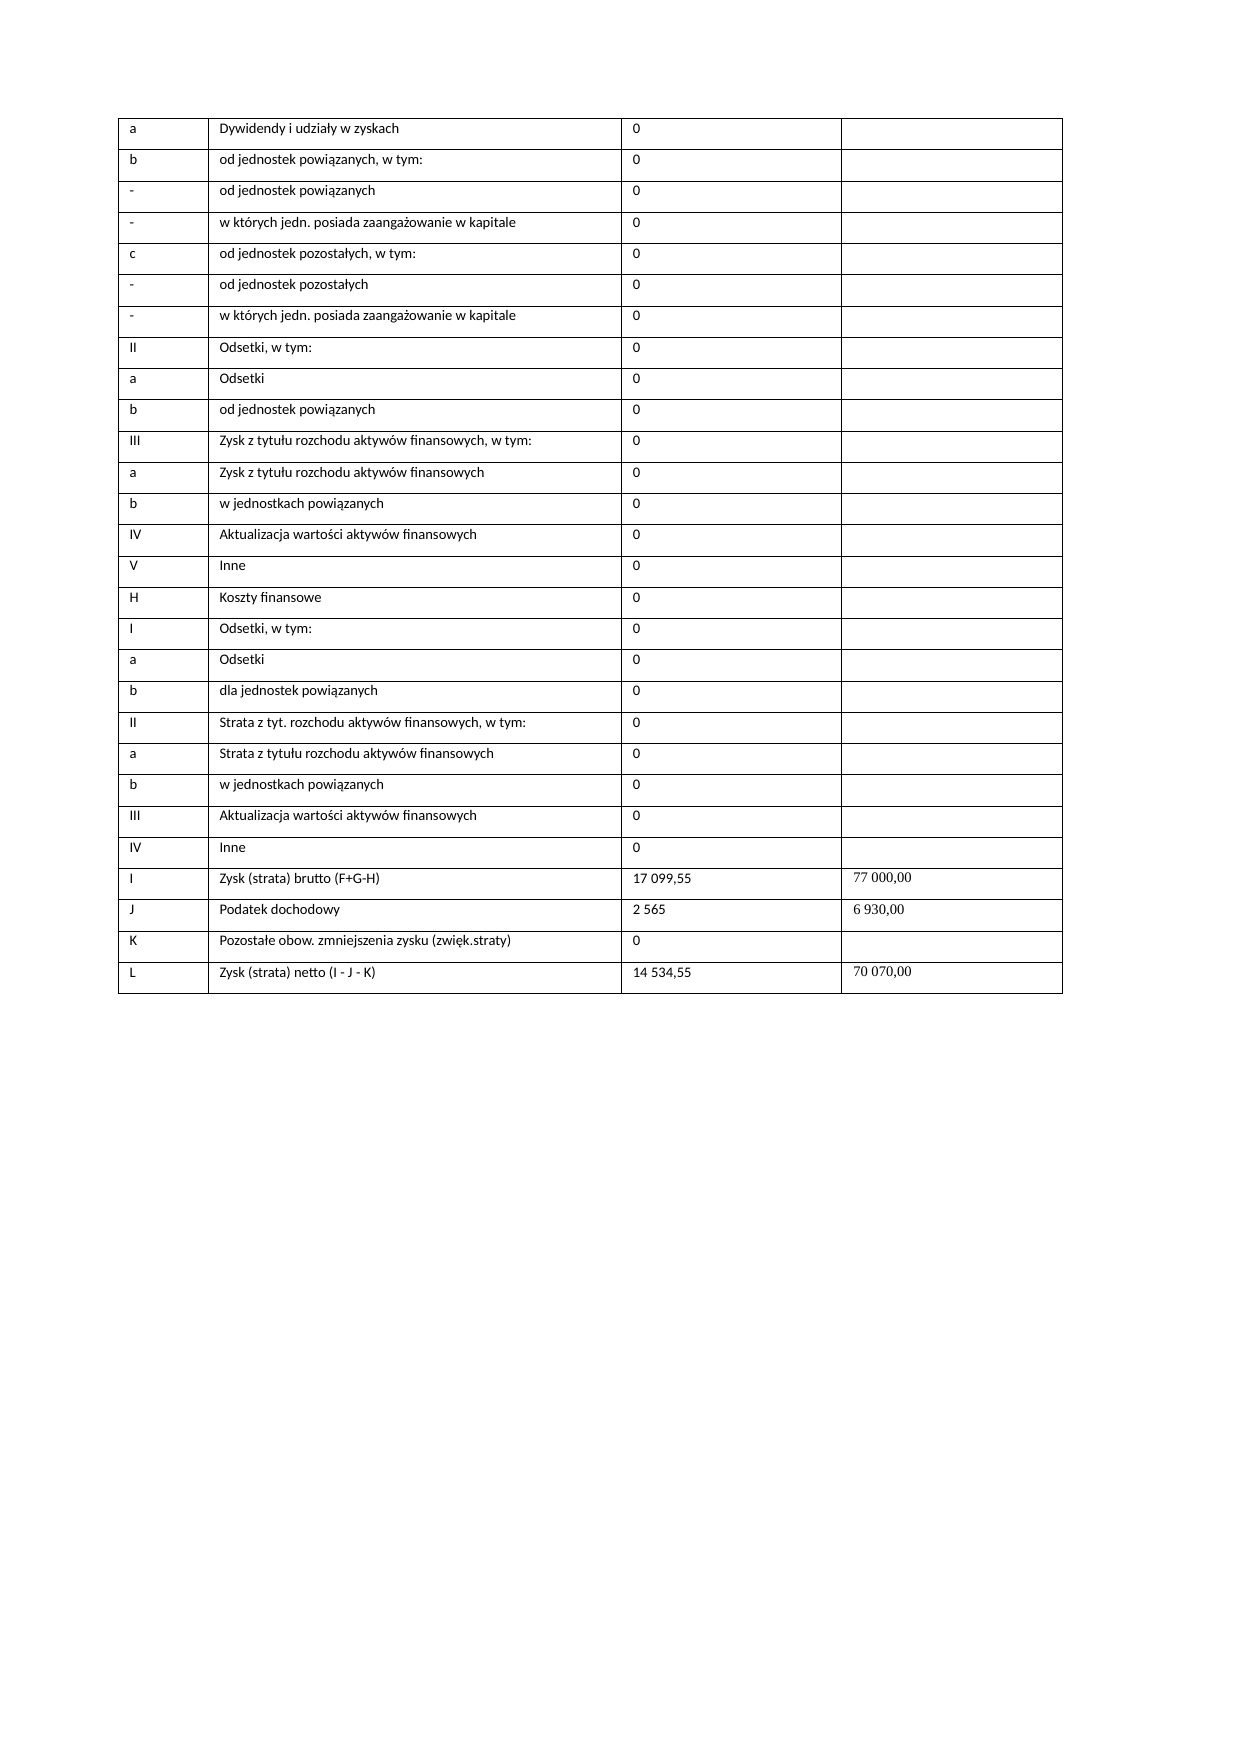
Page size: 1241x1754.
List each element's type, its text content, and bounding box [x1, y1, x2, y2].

table_cell V [119, 557, 208, 587]
table_cell III [119, 807, 208, 837]
table_cell I [119, 869, 208, 899]
table_cell Aktualizacja wartości aktywów finansowych [209, 525, 621, 556]
table_cell [842, 525, 1062, 556]
table_cell a [119, 369, 208, 399]
table_cell Odsetki [209, 650, 621, 681]
table_cell 0 [622, 338, 841, 368]
table_cell w których jedn. posiada zaangażowanie w kapitale [209, 307, 621, 337]
table_cell 77 000,00 [842, 869, 1062, 899]
table_cell 0 [622, 932, 841, 962]
table_cell Dywidendy i udziały w zyskach [209, 119, 621, 149]
table_cell [842, 463, 1062, 493]
table_cell [842, 619, 1062, 649]
table_cell a [119, 744, 208, 774]
table_cell [842, 307, 1062, 337]
table_cell 0 [622, 244, 841, 274]
table_cell [842, 682, 1062, 712]
table_cell b [119, 150, 208, 181]
table_cell [842, 588, 1062, 618]
table_cell Aktualizacja wartości aktywów finansowych [209, 807, 621, 837]
table_cell 17 099,55 [622, 869, 841, 899]
table_cell IV [119, 525, 208, 556]
table_cell 0 [622, 369, 841, 399]
table_cell [842, 369, 1062, 399]
table_cell b [119, 400, 208, 431]
table_cell b [119, 775, 208, 806]
table_cell [842, 494, 1062, 524]
table_cell [842, 150, 1062, 181]
table_cell [842, 400, 1062, 431]
table_cell J [119, 900, 208, 931]
table_cell a [119, 650, 208, 681]
table_cell 2 565 [622, 900, 841, 931]
table_cell 0 [622, 619, 841, 649]
table_cell - [119, 213, 208, 243]
table_cell od jednostek powiązanych, w tym: [209, 150, 621, 181]
table_cell 0 [622, 275, 841, 306]
table_cell 0 [622, 400, 841, 431]
table_cell - [119, 275, 208, 306]
table_cell L [119, 963, 208, 993]
table_cell 0 [622, 119, 841, 149]
table_cell 70 070,00 [842, 963, 1062, 993]
table_cell od jednostek powiązanych [209, 182, 621, 212]
table_cell 0 [622, 838, 841, 868]
table_cell Inne [209, 838, 621, 868]
table_cell w jednostkach powiązanych [209, 775, 621, 806]
table_cell 0 [622, 588, 841, 618]
table_cell K [119, 932, 208, 962]
table_cell Odsetki, w tym: [209, 619, 621, 649]
table_cell 0 [622, 744, 841, 774]
table_cell [842, 338, 1062, 368]
table_cell - [119, 182, 208, 212]
table_cell od jednostek powiązanych [209, 400, 621, 431]
table_cell Strata z tyt. rozchodu aktywów finansowych, w tym: [209, 713, 621, 743]
table_cell Zysk (strata) brutto (F+G-H) [209, 869, 621, 899]
table_cell od jednostek pozostałych [209, 275, 621, 306]
table_cell Odsetki [209, 369, 621, 399]
table_cell 6 930,00 [842, 900, 1062, 931]
table_cell w jednostkach powiązanych [209, 494, 621, 524]
table_cell [842, 182, 1062, 212]
table_cell - [119, 307, 208, 337]
table_cell c [119, 244, 208, 274]
table_cell [842, 713, 1062, 743]
table_cell [842, 432, 1062, 462]
table_cell 14 534,55 [622, 963, 841, 993]
table_cell 0 [622, 650, 841, 681]
table_cell 0 [622, 463, 841, 493]
table_cell [842, 119, 1062, 149]
table_cell [842, 775, 1062, 806]
table_cell w których jedn. posiada zaangażowanie w kapitale [209, 213, 621, 243]
table_cell 0 [622, 525, 841, 556]
table_cell [842, 557, 1062, 587]
table_cell 0 [622, 682, 841, 712]
table_cell [842, 650, 1062, 681]
table_cell 0 [622, 150, 841, 181]
table_cell od jednostek pozostałych, w tym: [209, 244, 621, 274]
table_cell Strata z tytułu rozchodu aktywów finansowych [209, 744, 621, 774]
table_cell 0 [622, 494, 841, 524]
table_cell a [119, 119, 208, 149]
table_cell b [119, 494, 208, 524]
table_cell II [119, 713, 208, 743]
table_cell [842, 838, 1062, 868]
table_cell Zysk z tytułu rozchodu aktywów finansowych [209, 463, 621, 493]
table_cell 0 [622, 213, 841, 243]
table_cell 0 [622, 775, 841, 806]
table_cell 0 [622, 557, 841, 587]
table_cell Odsetki, w tym: [209, 338, 621, 368]
table_cell 0 [622, 182, 841, 212]
table_cell [842, 244, 1062, 274]
table_cell [842, 275, 1062, 306]
table_cell Inne [209, 557, 621, 587]
table_cell 0 [622, 307, 841, 337]
table_cell b [119, 682, 208, 712]
table_cell 0 [622, 432, 841, 462]
table_cell H [119, 588, 208, 618]
table_cell Podatek dochodowy [209, 900, 621, 931]
table_cell [842, 932, 1062, 962]
table_cell a [119, 463, 208, 493]
table_cell 0 [622, 807, 841, 837]
table_cell [842, 213, 1062, 243]
table_cell IV [119, 838, 208, 868]
table_cell dla jednostek powiązanych [209, 682, 621, 712]
table_cell Koszty finansowe [209, 588, 621, 618]
table_cell Zysk z tytułu rozchodu aktywów finansowych, w tym: [209, 432, 621, 462]
table_cell I [119, 619, 208, 649]
table_cell [842, 744, 1062, 774]
table_cell 0 [622, 713, 841, 743]
table_cell Pozostałe obow. zmniejszenia zysku (zwięk.straty) [209, 932, 621, 962]
table_cell [842, 807, 1062, 837]
table_cell Zysk (strata) netto (I - J - K) [209, 963, 621, 993]
table_cell III [119, 432, 208, 462]
table_cell II [119, 338, 208, 368]
